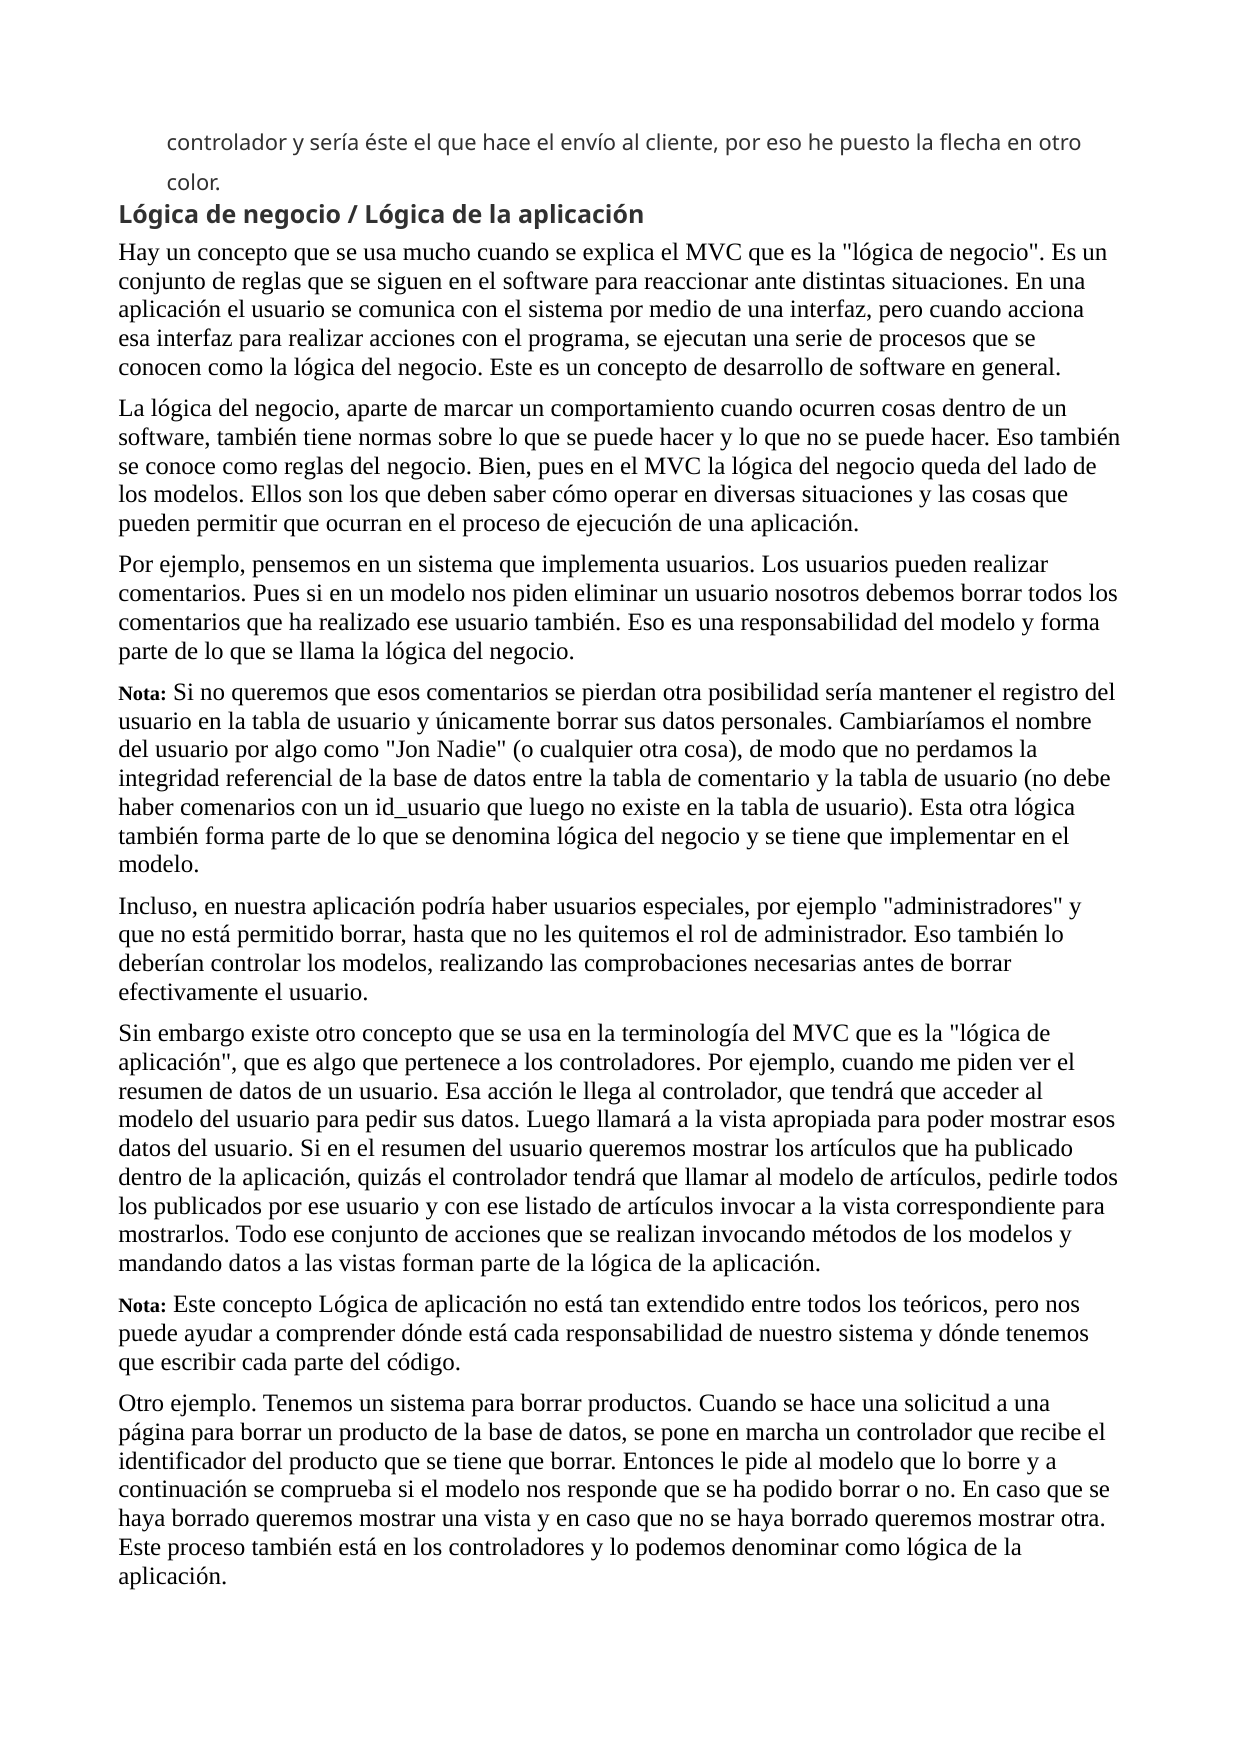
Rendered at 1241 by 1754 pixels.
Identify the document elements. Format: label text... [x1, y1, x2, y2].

subtitle Lógica de negocio / Lógica de la aplicación [118, 196, 1122, 230]
text Sin embargo existe otro concepto que se usa en la terminología del MVC que es la "lógica de aplicación", que es algo que pertenece a los controladores. Por ejemplo, cuando me piden ver el resumen de datos de un usuario. Esa acción le llega al controlador, que tendrá que acceder al modelo del usuario para pedir sus datos. Luego llamará a la vista apropiada para poder mostrar esos datos del usuario. Si en el resumen del usuario queremos mostrar los artículos que ha publicado dentro de la aplicación, quizás el controlador tendrá que llamar al modelo de artículos, pedirle todos los publicados por ese usuario y con ese listado de artículos invocar a la vista correspondiente para mostrarlos. Todo ese conjunto de acciones que se realizan invocando métodos de los modelos y mandando datos a las vistas forman parte de la lógica de la aplicación. [118, 1018, 1122, 1277]
text La lógica del negocio, aparte de marcar un comportamiento cuando ocurren cosas dentro de un software, también tiene normas sobre lo que se puede hacer y lo que no se puede hacer. Eso también se conoce como reglas del negocio. Bien, pues en el MVC la lógica del negocio queda del lado de los modelos. Ellos son los que deben saber cómo operar en diversas situaciones y las cosas que pueden permitir que ocurran en el proceso de ejecución de una aplicación. [118, 393, 1122, 537]
text Hay un concepto que se usa mucho cuando se explica el MVC que es la "lógica de negocio". Es un conjunto de reglas que se siguen en el software para reaccionar ante distintas situaciones. En una aplicación el usuario se comunica con el sistema por medio de una interfaz, pero cuando acciona esa interfaz para realizar acciones con el programa, se ejecutan una serie de procesos que se conocen como la lógica del negocio. Este es un concepto de desarrollo de software en general. [118, 237, 1122, 381]
text Nota: Este concepto Lógica de aplicación no está tan extendido entre todos los teóricos, pero nos puede ayudar a comprender dónde está cada responsabilidad de nuestro sistema y dónde tenemos que escribir cada parte del código. [118, 1289, 1122, 1376]
text Incluso, en nuestra aplicación podría haber usuarios especiales, por ejemplo "administradores" y que no está permitido borrar, hasta que no les quitemos el rol de administrador. Eso también lo deberían controlar los modelos, realizando las comprobaciones necesarias antes de borrar efectivamente el usuario. [118, 891, 1122, 1006]
list Las vistas envían al usuario la salida. Aunque en ocasiones esa salida puede ir de vuelta al controlador y sería éste el que hace el envío al cliente, por eso he puesto la flecha en otro color. [130, 118, 1122, 196]
text Otro ejemplo. Tenemos un sistema para borrar productos. Cuando se hace una solicitud a una página para borrar un producto de la base de datos, se pone en marcha un controlador que recibe el identificador del producto que se tiene que borrar. Entonces le pide al modelo que lo borre y a continuación se comprueba si el modelo nos responde que se ha podido borrar o no. En caso que se haya borrado queremos mostrar una vista y en caso que no se haya borrado queremos mostrar otra. Este proceso también está en los controladores y lo podemos denominar como lógica de la aplicación. [118, 1388, 1122, 1589]
text Nota: Si no queremos que esos comentarios se pierdan otra posibilidad sería mantener el registro del usuario en la tabla de usuario y únicamente borrar sus datos personales. Cambiaríamos el nombre del usuario por algo como "Jon Nadie" (o cualquier otra cosa), de modo que no perdamos la integridad referencial de la base de datos entre la tabla de comentario y la tabla de usuario (no debe haber comenarios con un id_usuario que luego no existe en la tabla de usuario). Esta otra lógica también forma parte de lo que se denomina lógica del negocio y se tiene que implementar en el modelo. [118, 677, 1122, 878]
text Por ejemplo, pensemos en un sistema que implementa usuarios. Los usuarios pueden realizar comentarios. Pues si en un modelo nos piden eliminar un usuario nosotros debemos borrar todos los comentarios que ha realizado ese usuario también. Eso es una responsabilidad del modelo y forma parte de lo que se llama la lógica del negocio. [118, 549, 1122, 664]
